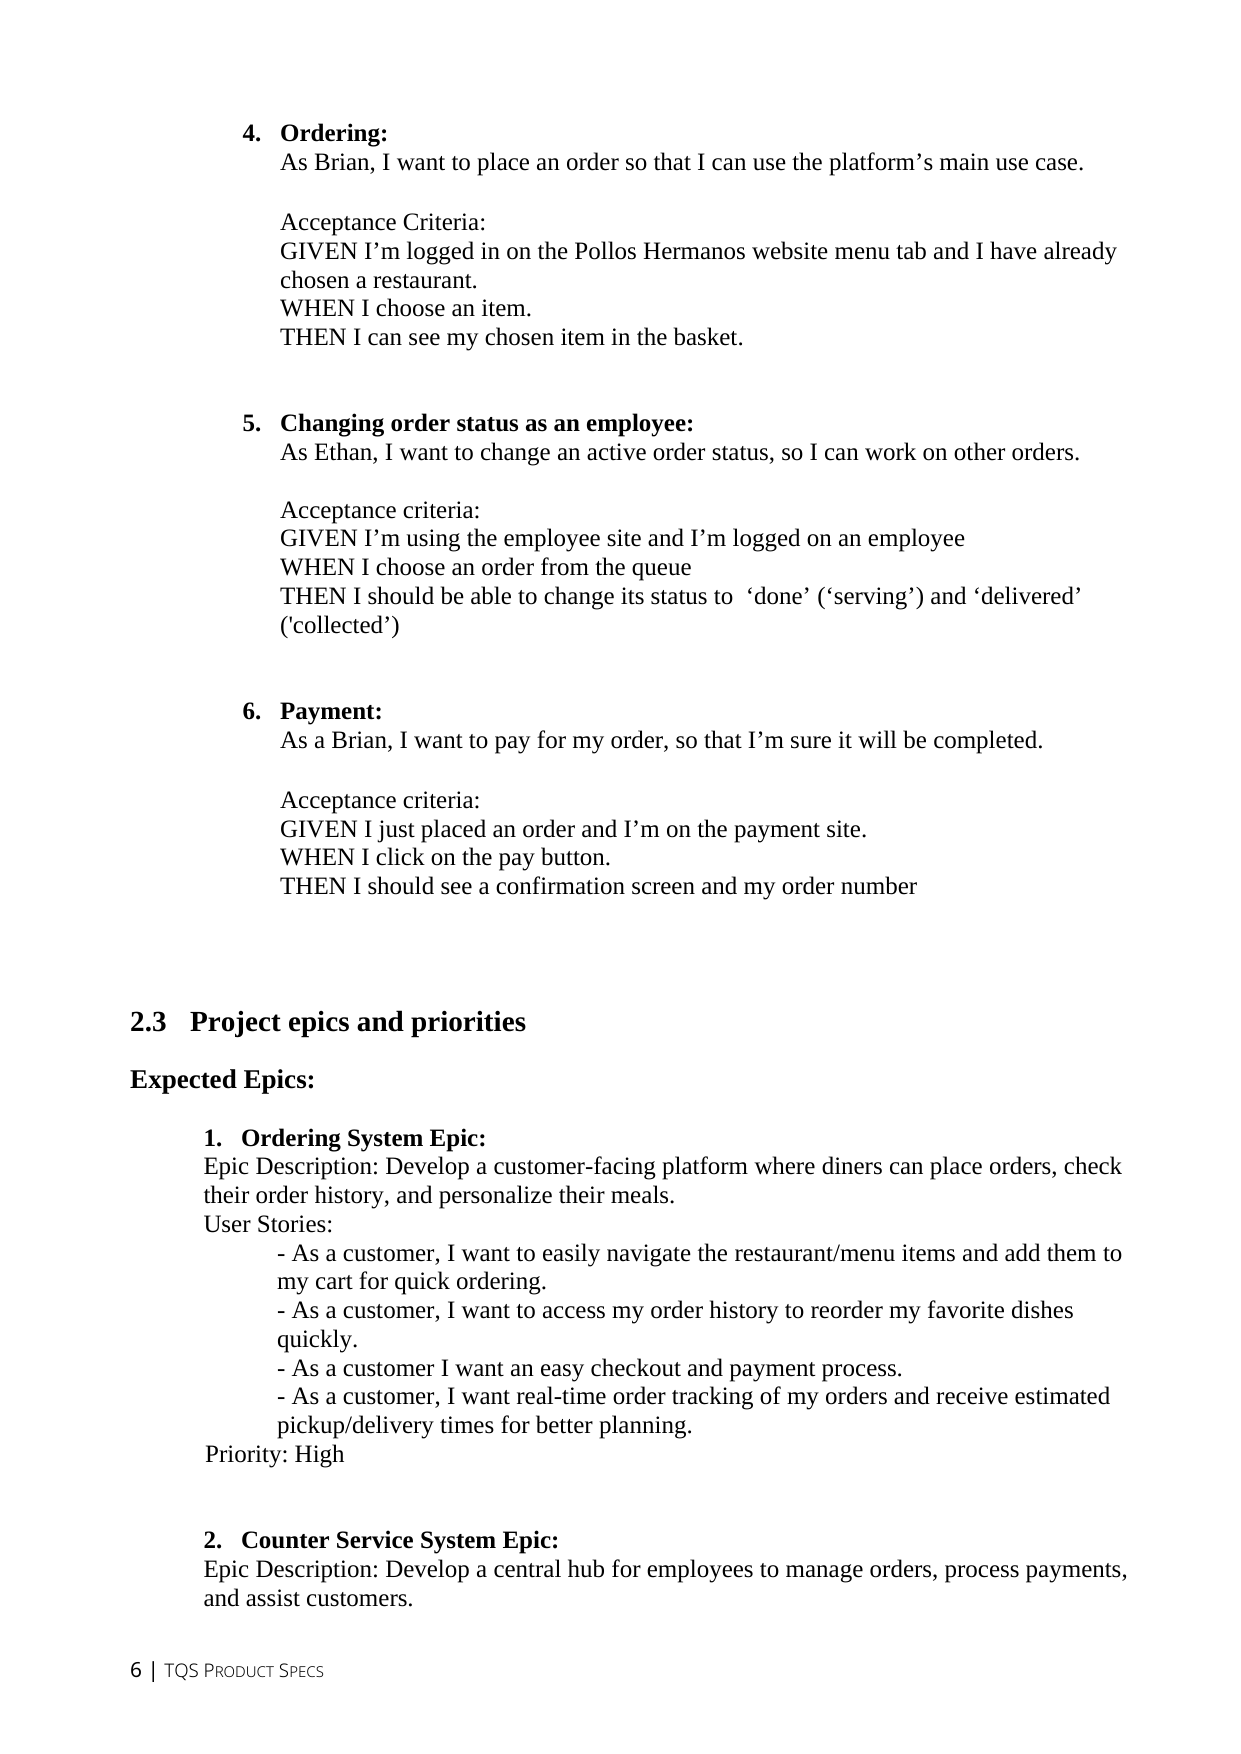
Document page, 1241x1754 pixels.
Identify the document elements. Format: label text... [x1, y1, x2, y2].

text - As a customer, I want to easily navigate the restaurant/menu items and add them to my cart for quick ordering. [277, 1238, 1134, 1295]
text Expected Epics: [130, 1063, 1134, 1094]
text Acceptance Criteria: [280, 207, 1134, 236]
text Priority: High [130, 1439, 1134, 1468]
list Payment: [242, 696, 1134, 725]
text Acceptance criteria: [280, 495, 1134, 523]
list Ordering System Epic: [203, 1123, 1134, 1151]
text WHEN I choose an item. [280, 293, 1134, 322]
subtitle Project epics and priorities [130, 1007, 1134, 1038]
text User Stories: [130, 1209, 1134, 1238]
text Acceptance criteria: [280, 785, 1134, 814]
text THEN I can see my chosen item in the basket. [280, 322, 1134, 351]
text WHEN I choose an order from the queue [280, 552, 1134, 581]
text As Ethan, I want to change an active order status, so I can work on other orders. [280, 437, 1134, 466]
text - As a customer, I want to access my order history to reorder my favorite dishes quickly. [277, 1295, 1134, 1353]
text - As a customer, I want real-time order tracking of my orders and receive estimated pickup/delivery times for better planning. [277, 1381, 1134, 1439]
text As Brian, I want to place an order so that I can use the platform’s main use case. [280, 147, 1134, 176]
text GIVEN I just placed an order and I’m on the payment site. [280, 814, 1134, 842]
text THEN I should see a confirmation screen and my order number [280, 871, 1134, 900]
text WHEN I click on the pay button. [280, 842, 1134, 871]
list Changing order status as an employee: [242, 408, 1134, 437]
text THEN I should be able to change its status to ‘done’ (‘serving’) and ‘delivered’ ('collected’) [280, 581, 1134, 638]
text - As a customer I want an easy checkout and payment process. [277, 1353, 1134, 1381]
text GIVEN I’m logged in on the Pollos Hermanos website menu tab and I have already chosen a restaurant. [280, 236, 1134, 293]
text GIVEN I’m using the employee site and I’m logged on an employee [280, 523, 1134, 552]
text Epic Description: Develop a central hub for employees to manage orders, process payments, and assist customers. [203, 1554, 1134, 1611]
list Ordering: [242, 118, 1134, 147]
list Counter Service System Epic: [203, 1525, 1134, 1554]
text Epic Description: Develop a customer-facing platform where diners can place orders, check their order history, and personalize their meals. [203, 1151, 1134, 1209]
text As a Brian, I want to pay for my order, so that I’m sure it will be completed. [280, 725, 1134, 753]
